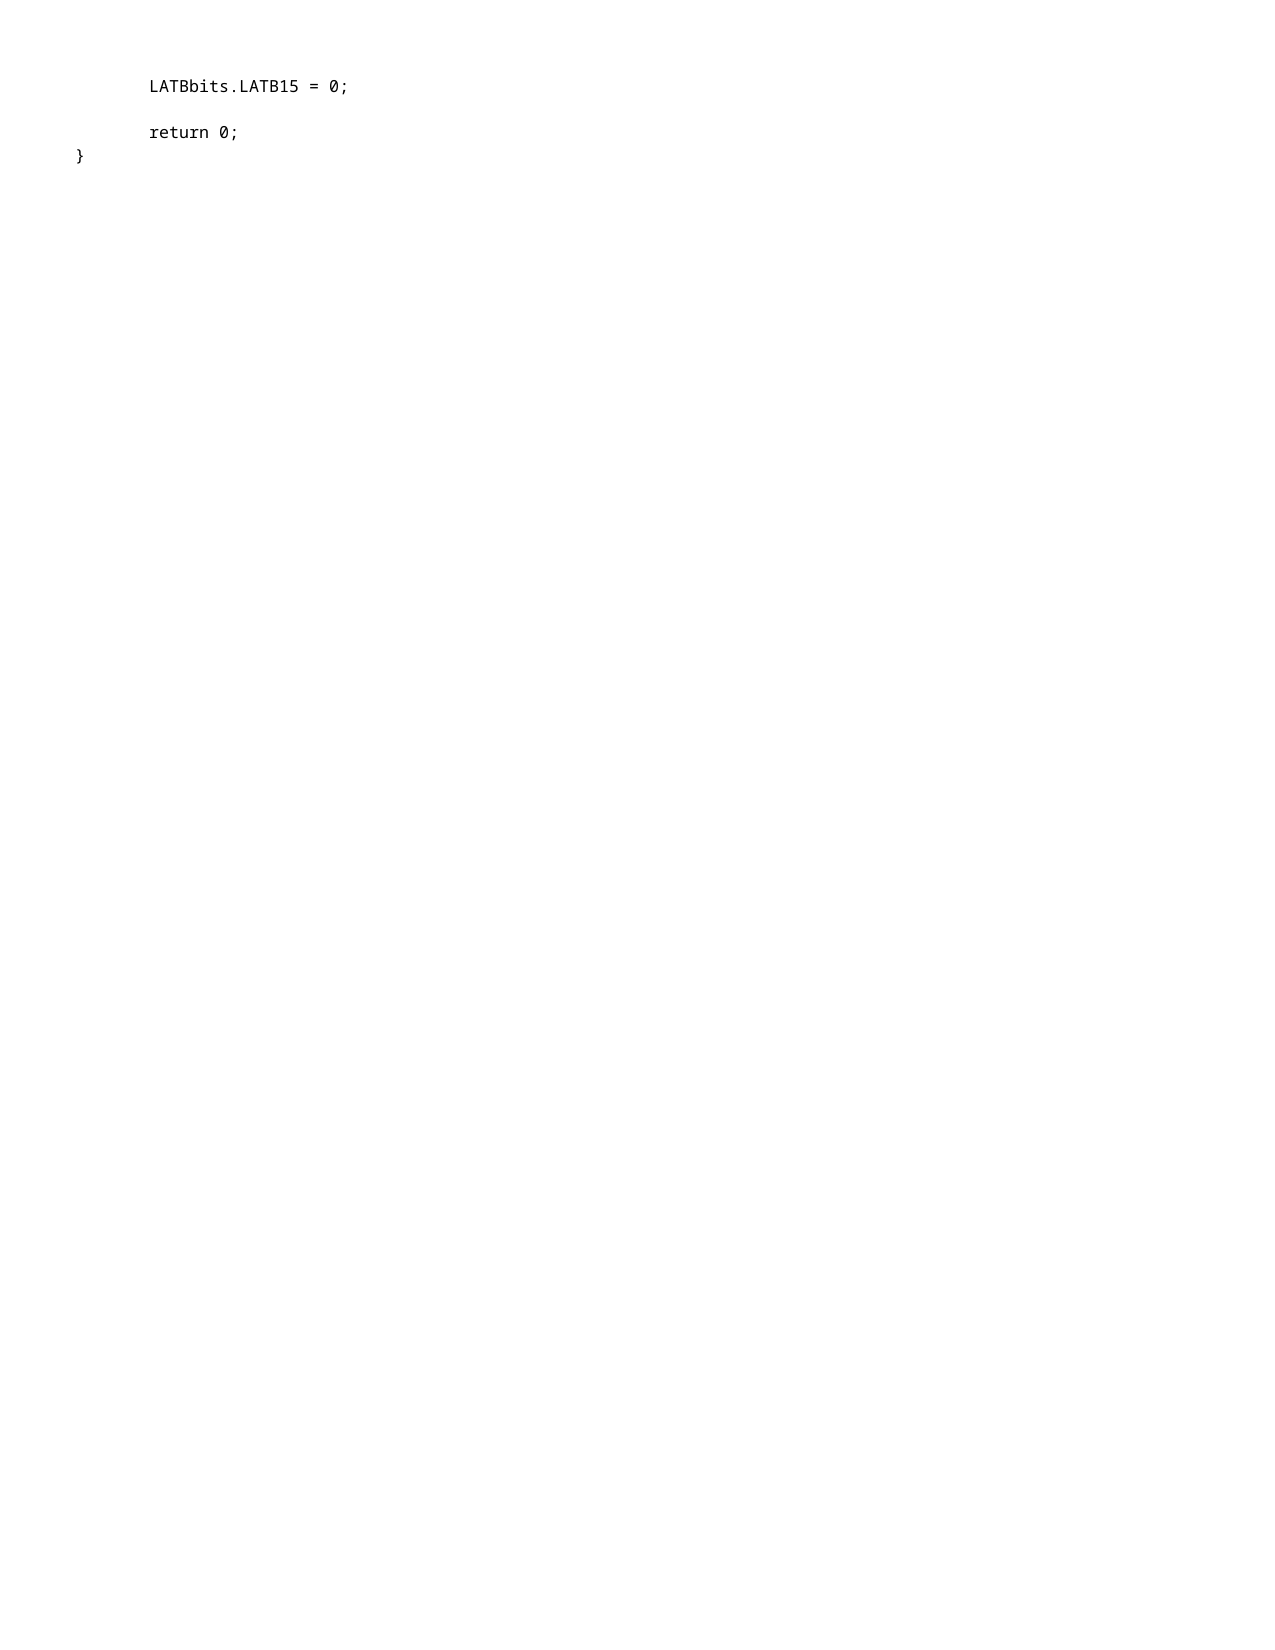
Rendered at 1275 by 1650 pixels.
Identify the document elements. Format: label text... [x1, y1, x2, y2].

text } [75, 143, 1200, 166]
text return 0; [75, 120, 1200, 143]
text LATBbits.LATB15 = 0; [75, 75, 1200, 98]
